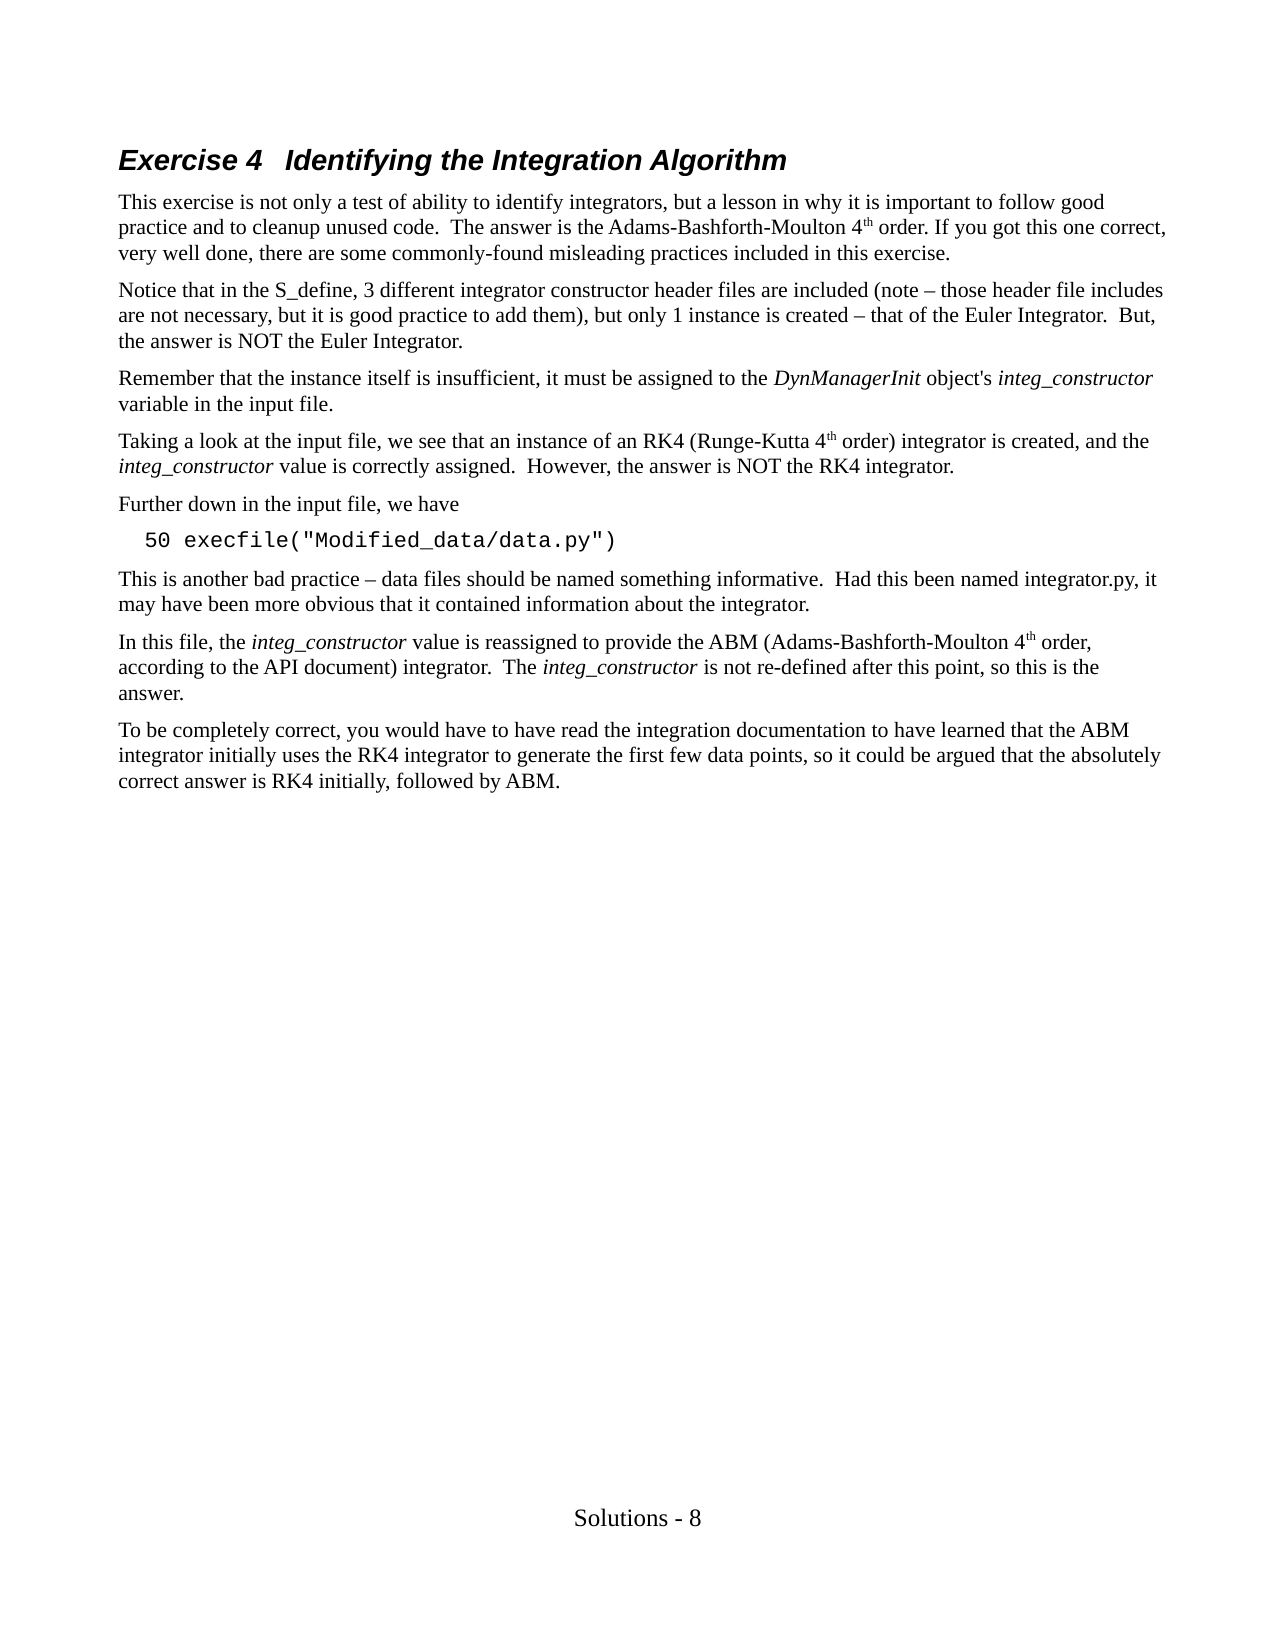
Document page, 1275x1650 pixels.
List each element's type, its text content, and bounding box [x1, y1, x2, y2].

text In this file, the integ_constructor value is reassigned to provide the ABM (Adams-Bashforth-Moulton 4th order, according to the API document) integrator. The integ_constructor is not re-defined after this point, so this is the answer. [118, 629, 1168, 705]
text Notice that in the S_define, 3 different integrator constructor header files are included (note – those header file includes are not necessary, but it is good practice to add them), but only 1 instance is created – that of the Euler Integrator. But, the answer is NOT the Euler Integrator. [118, 277, 1168, 353]
text Further down in the input file, we have [118, 491, 1168, 516]
text Taking a look at the input file, we see that an instance of an RK4 (Runge-Kutta 4th order) integrator is created, and the integ_constructor value is correctly assigned. However, the answer is NOT the RK4 integrator. [118, 428, 1168, 479]
text To be completely correct, you would have to have read the integration documentation to have learned that the ABM integrator initially uses the RK4 integrator to generate the first few data points, so it could be argued that the absolutely correct answer is RK4 initially, followed by ABM. [118, 717, 1168, 793]
text Remember that the instance itself is insufficient, it must be assigned to the DynManagerInit object's integ_constructor variable in the input file. [118, 365, 1168, 416]
text 50 execfile("Modified_data/data.py") [118, 529, 1168, 554]
subtitle Identifying the Integration Algorithm [118, 143, 1168, 177]
text This exercise is not only a test of ability to identify integrators, but a lesson in why it is important to follow good practice and to cleanup unused code. The answer is the Adams-Bashforth-Moulton 4th order. If you got this one correct, very well done, there are some commonly-found misleading practices included in this exercise. [118, 189, 1168, 265]
text This is another bad practice – data files should be named something informative. Had this been named integrator.py, it may have been more obvious that it contained information about the integrator. [118, 566, 1168, 617]
